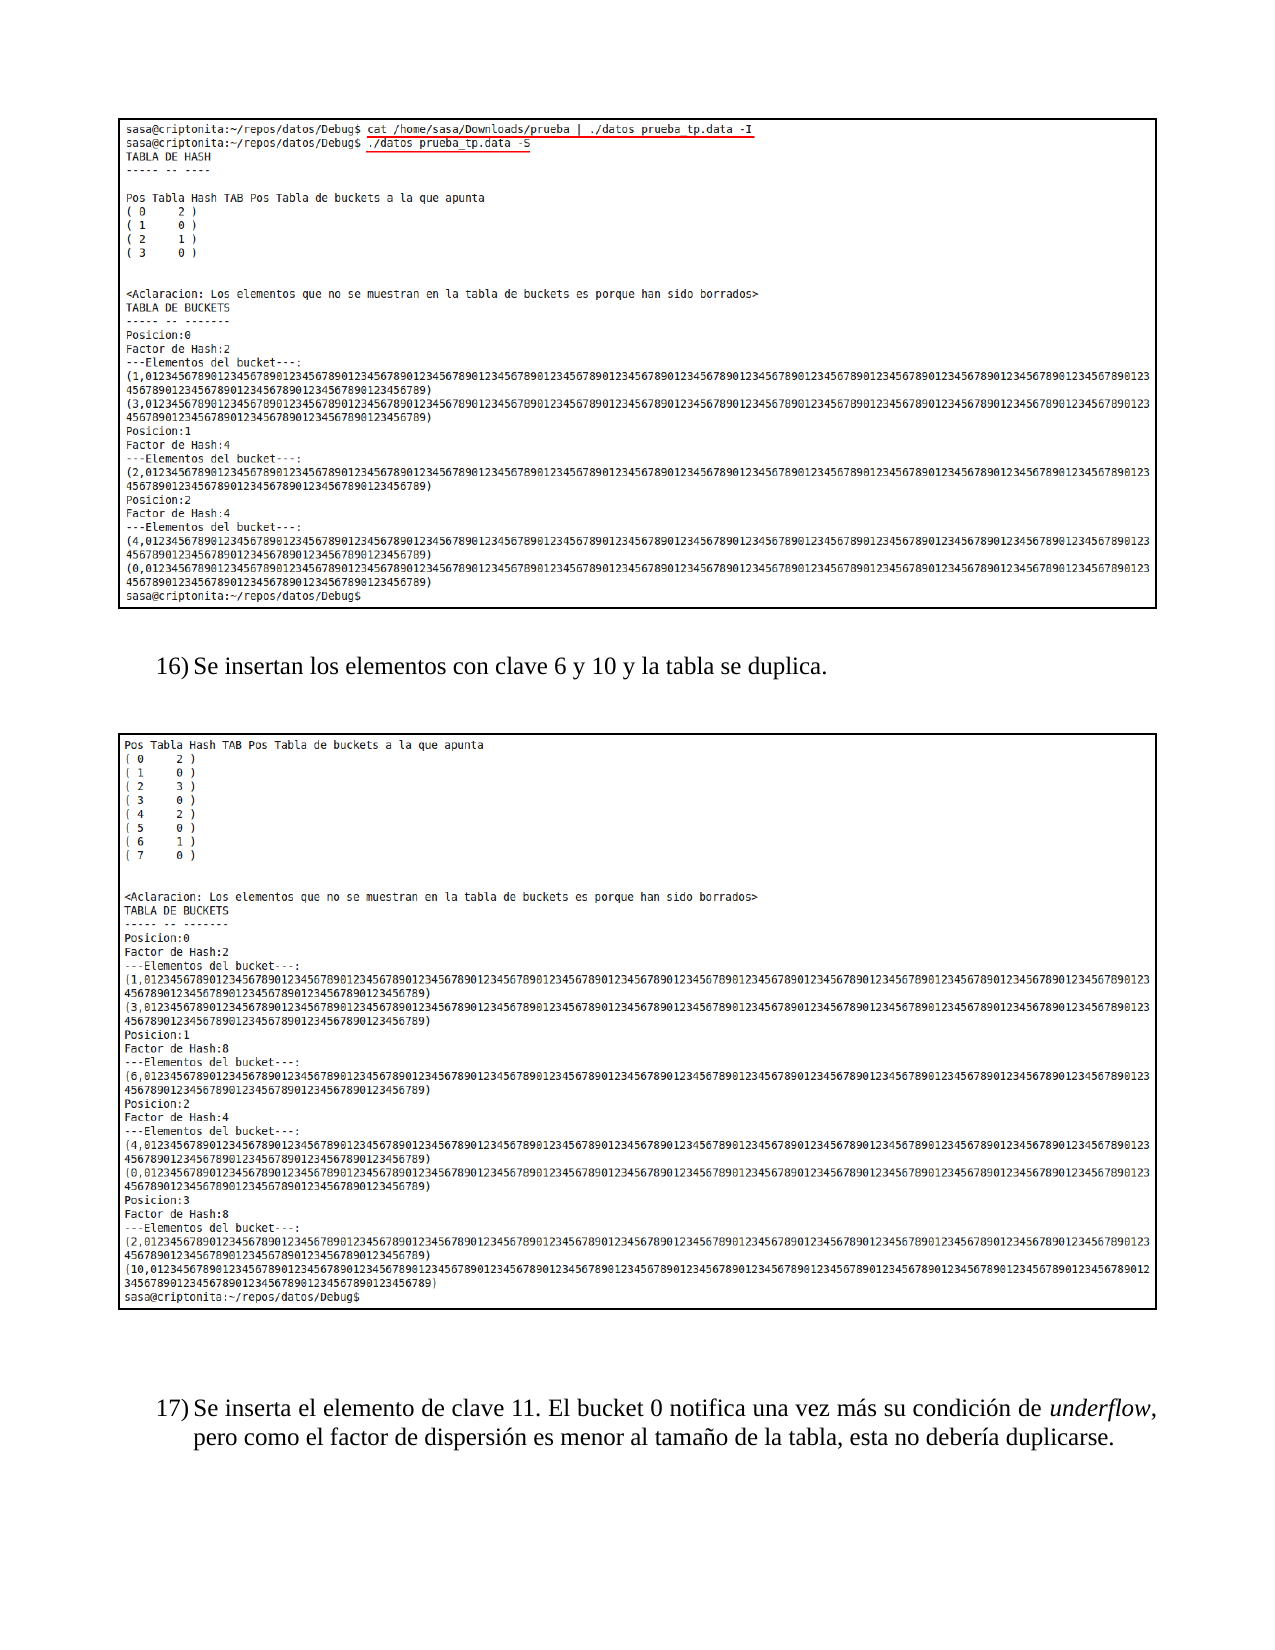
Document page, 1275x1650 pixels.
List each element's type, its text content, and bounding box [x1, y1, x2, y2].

picture [123, 738, 1152, 1306]
picture [123, 123, 1152, 605]
list Se insertan los elementos con clave 6 y 10 y la tabla se duplica. [156, 651, 1157, 679]
list Se inserta el elemento de clave 11. El bucket 0 notifica una vez más su condición de underflow, pero como el factor de dispersión es menor al tamaño de la tabla, esta no debería duplicarse. [156, 1393, 1157, 1450]
